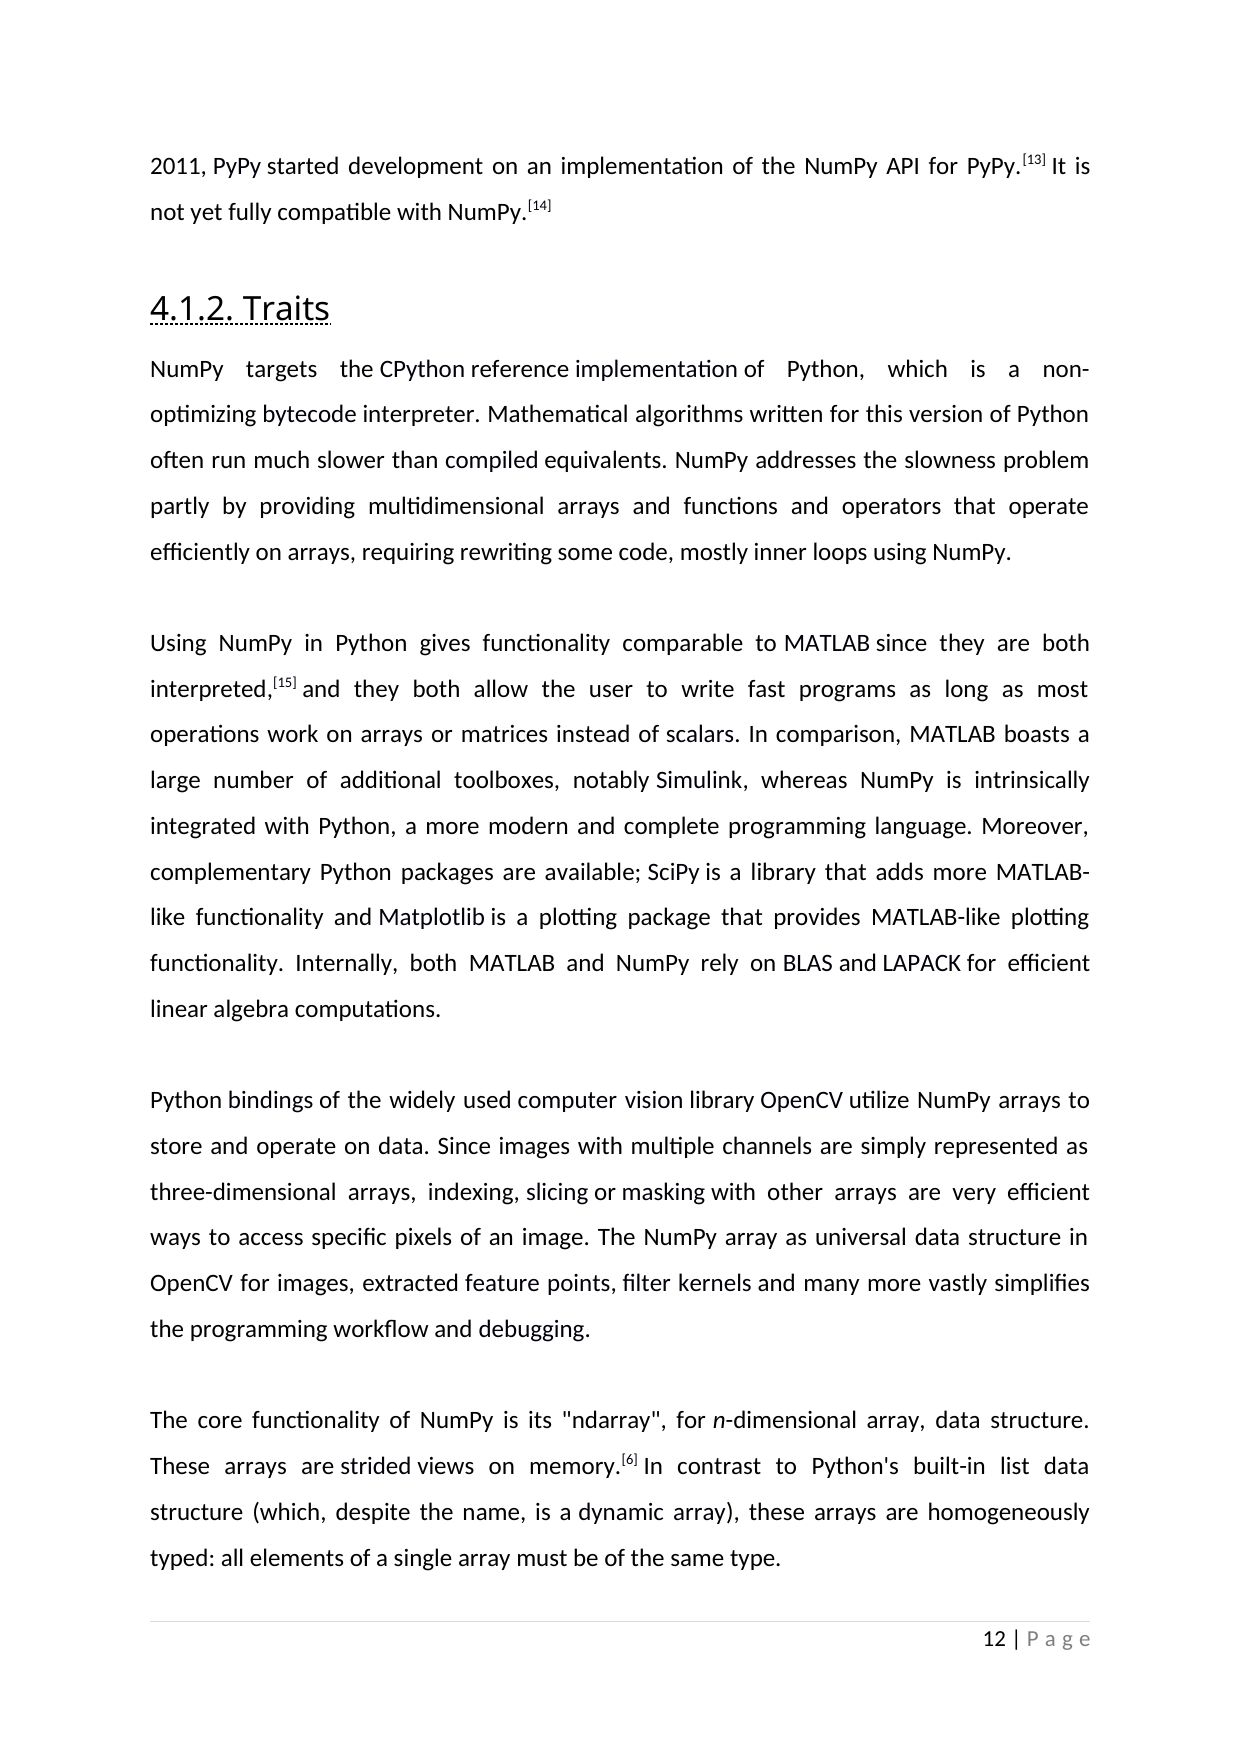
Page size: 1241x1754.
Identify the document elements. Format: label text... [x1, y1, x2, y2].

text 4.1.2. Traits [150, 284, 1090, 330]
text Using NumPy in Python gives functionality comparable to MATLAB since they are both interpreted,[15] and they both allow the user to write fast programs as long as most operations work on arrays or matrices instead of scalars. In comparison, MATLAB boasts a large number of additional toolboxes, notably Simulink, whereas NumPy is intrinsically integrated with Python, a more modern and complete programming language. Moreover, complementary Python packages are available; SciPy is a library that adds more MATLAB-like functionality and Matplotlib is a plotting package that provides MATLAB-like plotting functionality. Internally, both MATLAB and NumPy rely on BLAS and LAPACK for efficient linear algebra computations. [150, 627, 1090, 1023]
text The core functionality of NumPy is its "ndarray", for n-dimensional array, data structure. These arrays are strided views on memory.[6] In contrast to Python's built-in list data structure (which, despite the name, is a dynamic array), these arrays are homogeneously typed: all elements of a single array must be of the same type. [150, 1404, 1090, 1572]
text NumPy targets the CPython reference implementation of Python, which is a non-optimizing bytecode interpreter. Mathematical algorithms written for this version of Python often run much slower than compiled equivalents. NumPy addresses the slowness problem partly by providing multidimensional arrays and functions and operators that operate efficiently on arrays, requiring rewriting some code, mostly inner loops using NumPy. [150, 353, 1090, 566]
text 2011, PyPy started development on an implementation of the NumPy API for PyPy.[13] It is not yet fully compatible with NumPy.[14] [150, 150, 1090, 226]
text Python bindings of the widely used computer vision library OpenCV utilize NumPy arrays to store and operate on data. Since images with multiple channels are simply represented as three-dimensional arrays, indexing, slicing or masking with other arrays are very efficient ways to access specific pixels of an image. The NumPy array as universal data structure in OpenCV for images, extracted feature points, filter kernels and many more vastly simplifies the programming workflow and debugging. [150, 1084, 1090, 1343]
